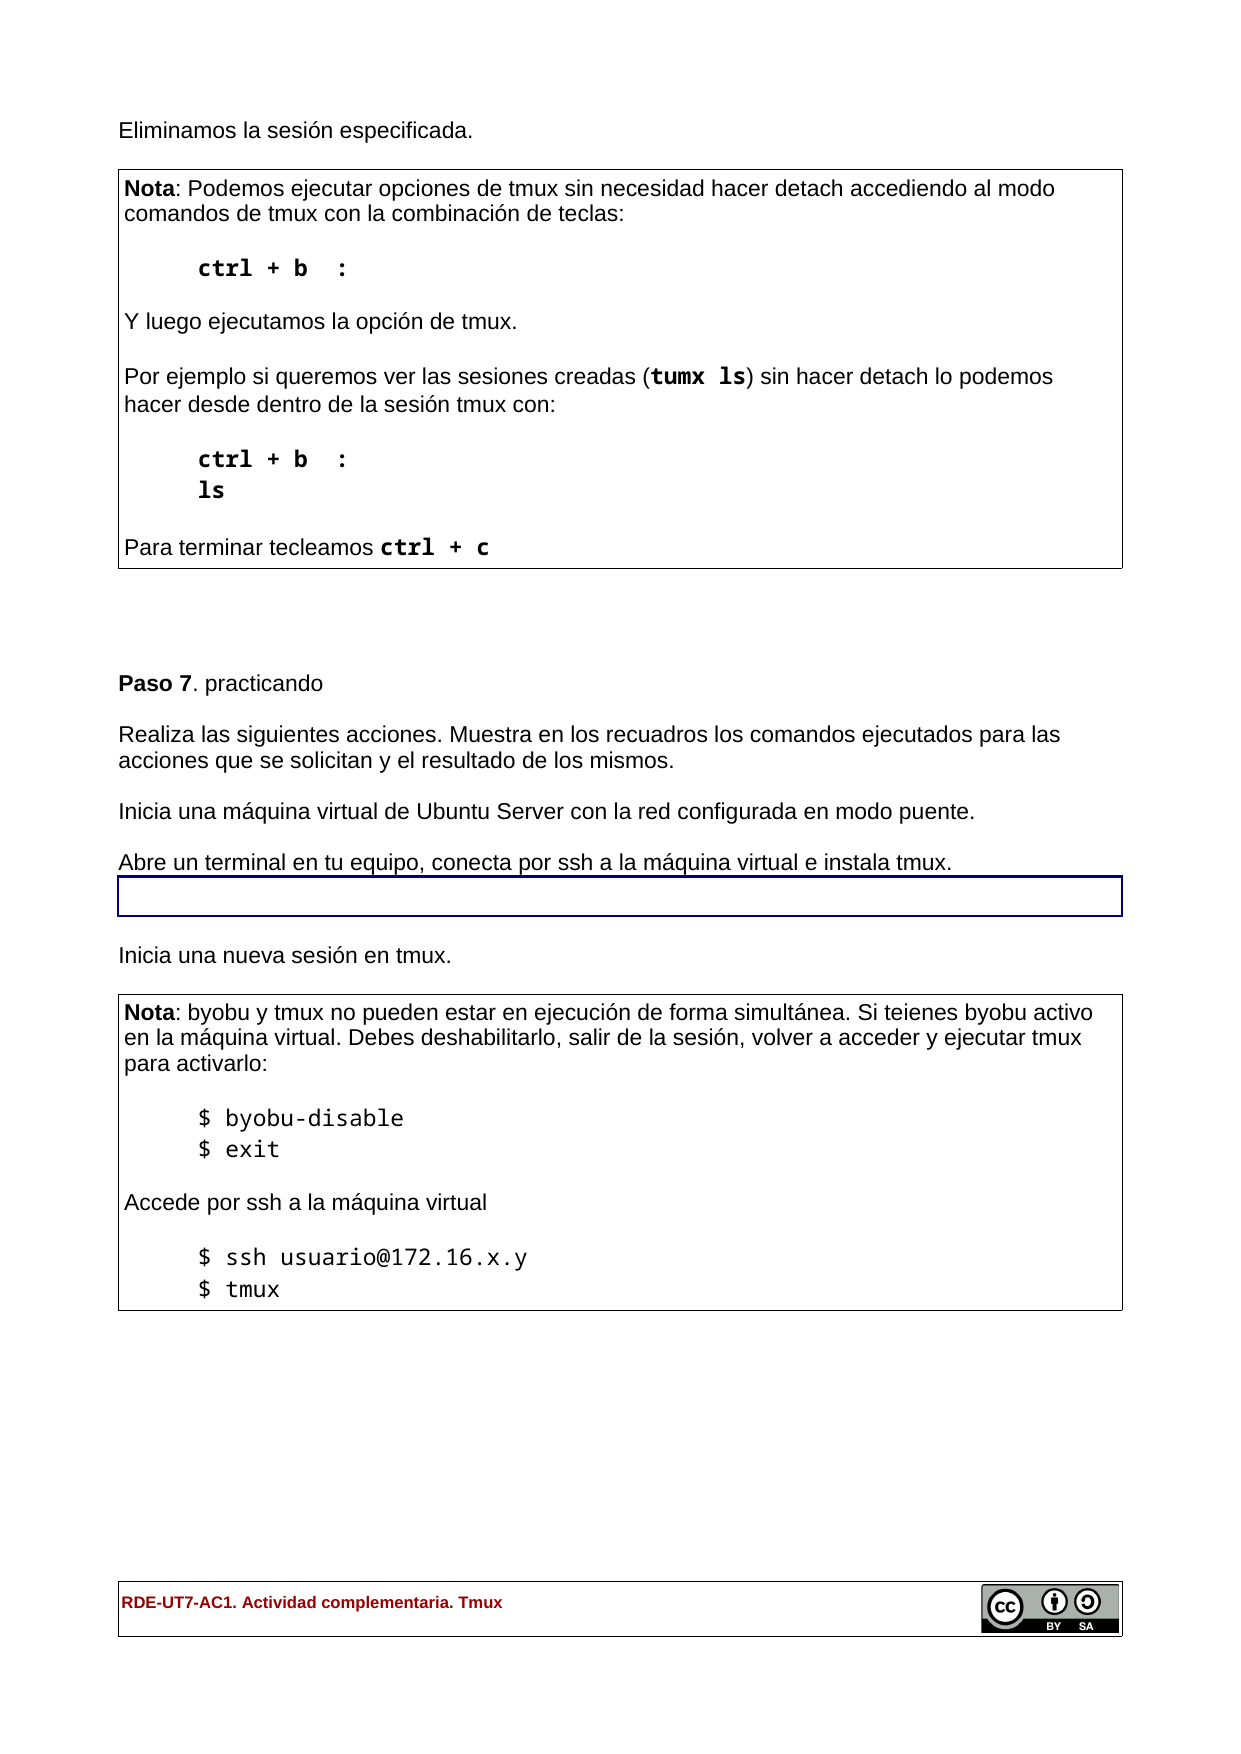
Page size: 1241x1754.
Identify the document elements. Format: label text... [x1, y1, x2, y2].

table_header [119, 878, 1121, 914]
picture [981, 1584, 1119, 1633]
text Abre un terminal en tu equipo, conecta por ssh a la máquina virtual e instala tmux. [118, 850, 1122, 875]
text Paso 7. practicando [118, 670, 1122, 696]
text Inicia una máquina virtual de Ubuntu Server con la red configurada en modo puente. [118, 798, 1122, 824]
text Eliminamos la sesión especificada. [118, 118, 1122, 144]
text Realiza las siguientes acciones. Muestra en los recuadros los comandos ejecutados para las acciones que se solicitan y el resultado de los mismos. [118, 722, 1122, 773]
text Inicia una nueva sesión en tmux. [118, 942, 1122, 968]
table_header Nota: Podemos ejecutar opciones de tmux sin necesidad hacer detach accediendo al modo comandos de tmux con la combinación de teclas: ctrl + b : Y luego ejecutamos la opción de tmux. Por ejemplo si queremos ver las sesiones creadas (tumx ls) sin hacer detach lo podemos hacer desde dentro de la sesión tmux con: ctrl + b : ls Para terminar tecleamos ctrl + c [119, 170, 1122, 568]
table_header Nota: byobu y tmux no pueden estar en ejecución de forma simultánea. Si teienes byobu activo en la máquina virtual. Debes deshabilitarlo, salir de la sesión, volver a acceder y ejecutar tmux para activarlo: $ byobu-disable $ exit Accede por ssh a la máquina virtual $ ssh usuario@172.16.x.y $ tmux [119, 995, 1122, 1309]
